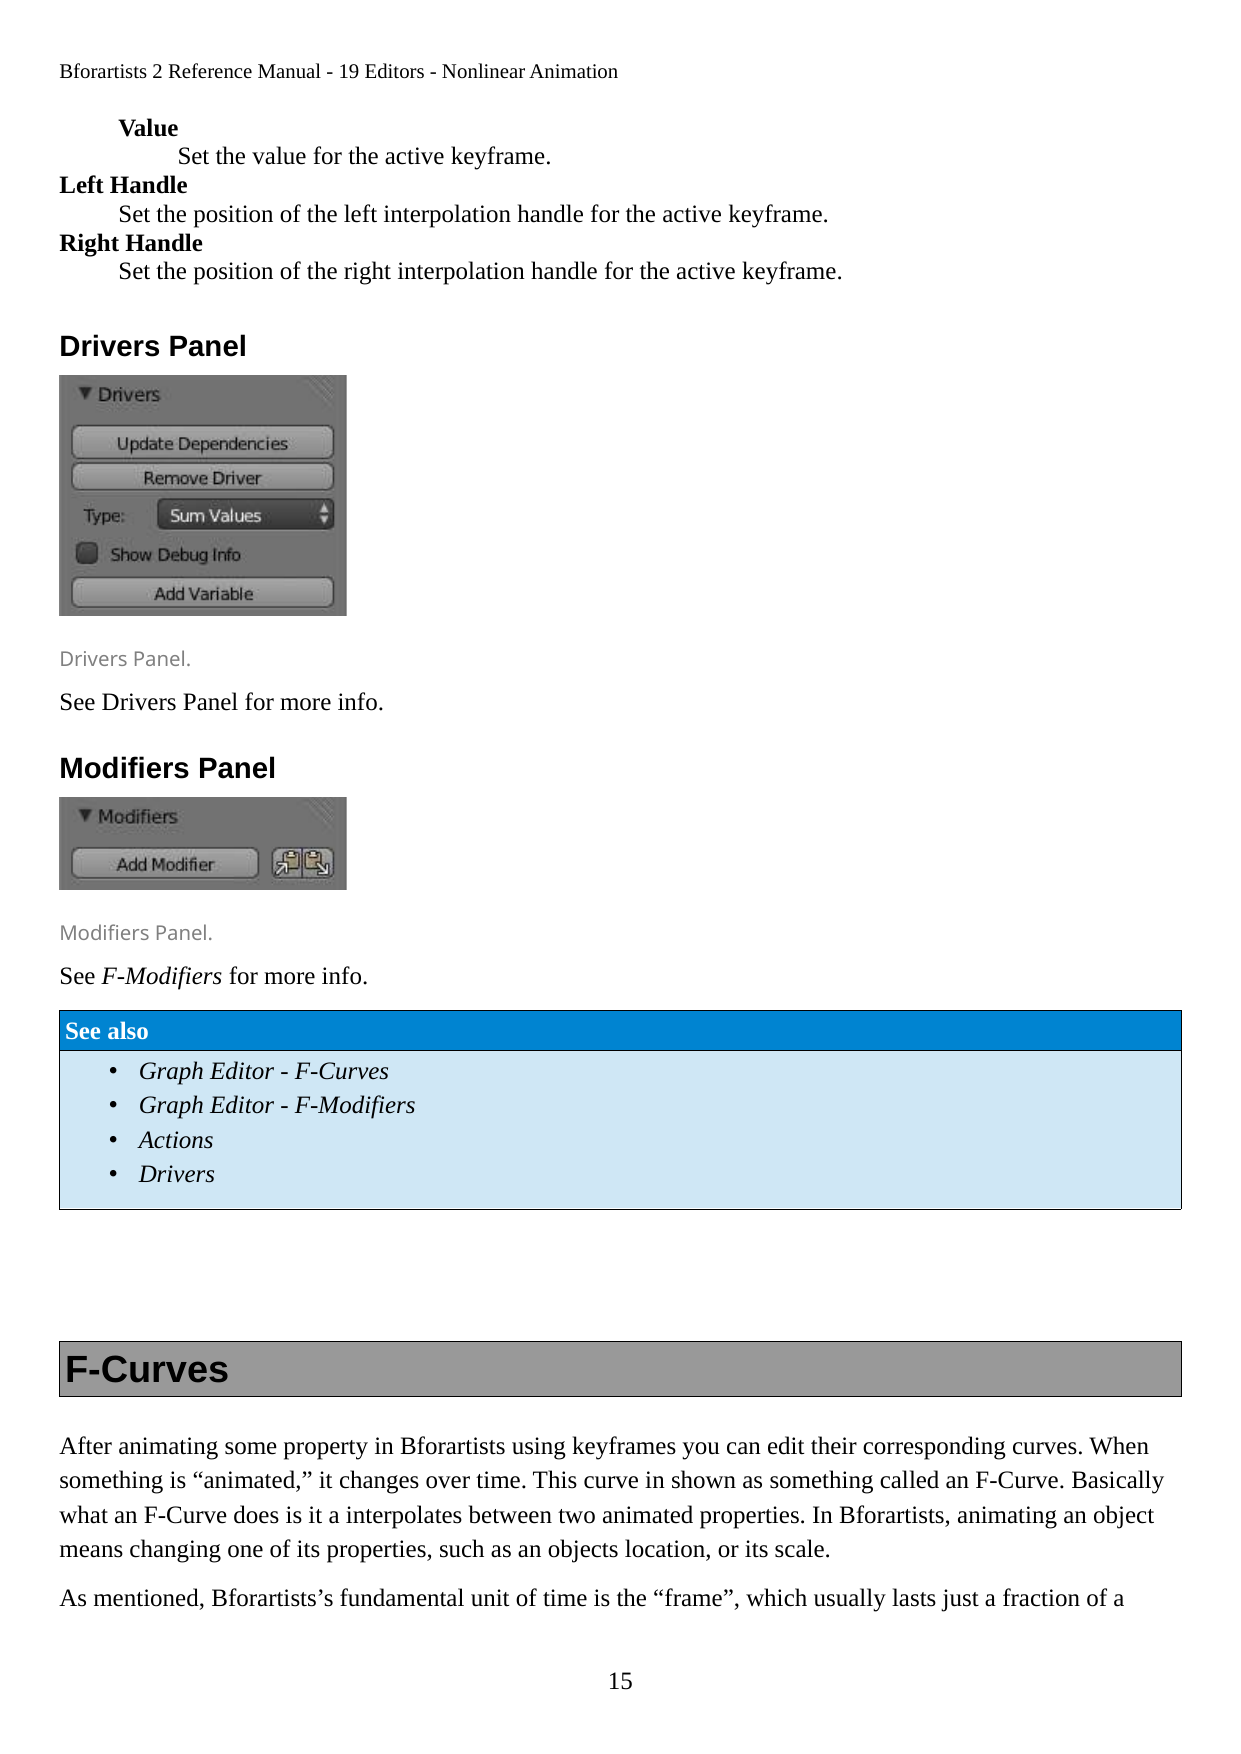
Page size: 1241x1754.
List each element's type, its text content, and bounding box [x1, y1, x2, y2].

picture [59, 375, 347, 616]
table_header F-Curves [60, 1342, 1181, 1396]
subtitle Left Handle [59, 170, 1181, 199]
text Drivers Panel. [59, 641, 1181, 673]
table_cell Graph Editor - F-Curves Graph Editor - F-Modifiers Actions Drivers [60, 1051, 1181, 1208]
list Set the position of the right interpolation handle for the active keyframe. [118, 256, 1181, 285]
picture [59, 797, 347, 890]
subtitle Value [118, 113, 1181, 141]
text Modifiers Panel. [59, 915, 1181, 946]
text See Drivers Panel for more info. [59, 687, 1181, 716]
subtitle Drivers Panel [59, 329, 1181, 363]
subtitle Right Handle [59, 228, 1181, 256]
subtitle Modifiers Panel [59, 751, 1181, 785]
table_header See also [60, 1011, 1181, 1050]
text After animating some property in Bforartists using keyframes you can edit their corresponding curves. When something is “animated,” it changes over time. This curve in shown as something called an F-Curve. Basically what an F-Curve does is it a interpolates between two animated properties. In Bforartists, animating an object means changing one of its properties, such as an objects location, or its scale. [59, 1431, 1181, 1563]
list Set the position of the left interpolation handle for the active keyframe. [118, 199, 1181, 228]
text See F-Modifiers for more info. [59, 961, 1181, 989]
text As mentioned, Bforartists’s fundamental unit of time is the “frame”, which usually lasts just a fraction of a [59, 1583, 1181, 1612]
list Set the value for the active keyframe. [177, 141, 1181, 170]
